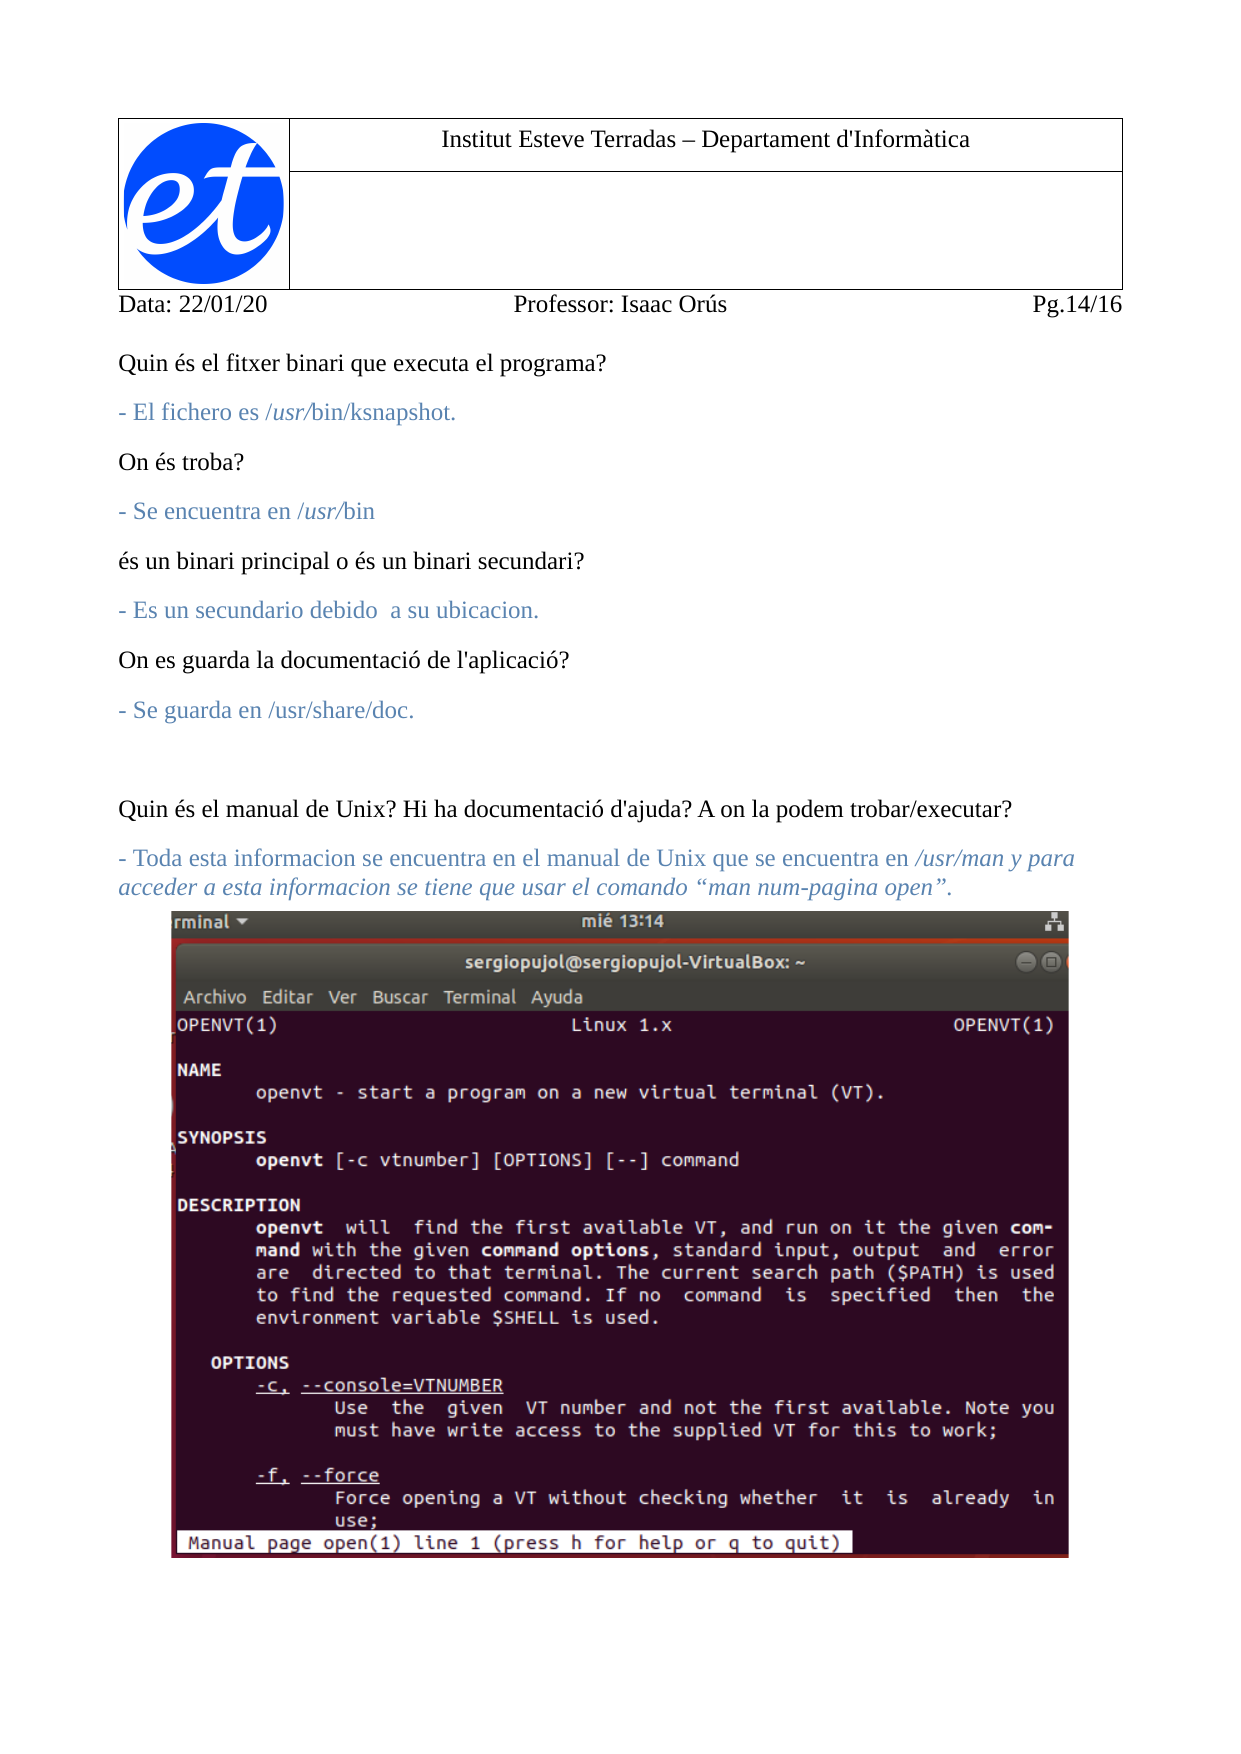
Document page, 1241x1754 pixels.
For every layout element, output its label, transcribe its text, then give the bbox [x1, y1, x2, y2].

text - Se encuentra en /usr/bin [118, 496, 1122, 525]
picture [123, 123, 284, 284]
text On es guarda la documentació de l'aplicació? [118, 645, 1122, 674]
text Quin és el fitxer binari que executa el programa? [118, 348, 1122, 376]
text Quin és el manual de Unix? Hi ha documentació d'ajuda? A on la podem trobar/executar? [118, 794, 1122, 823]
text és un binari principal o és un binari secundari? [118, 546, 1122, 575]
text - Se guarda en /usr/share/doc. [118, 695, 1122, 723]
text On és troba? [118, 447, 1122, 476]
text - Es un secundario debido a su ubicacion. [118, 596, 1122, 624]
text - El fichero es /usr/bin/ksnapshot. [118, 397, 1122, 426]
picture [171, 911, 1069, 1558]
text - Toda esta informacion se encuentra en el manual de Unix que se encuentra en /usr/man y para acceder a esta informacion se tiene que usar el comando “man num-pagina open”. [118, 843, 1122, 901]
